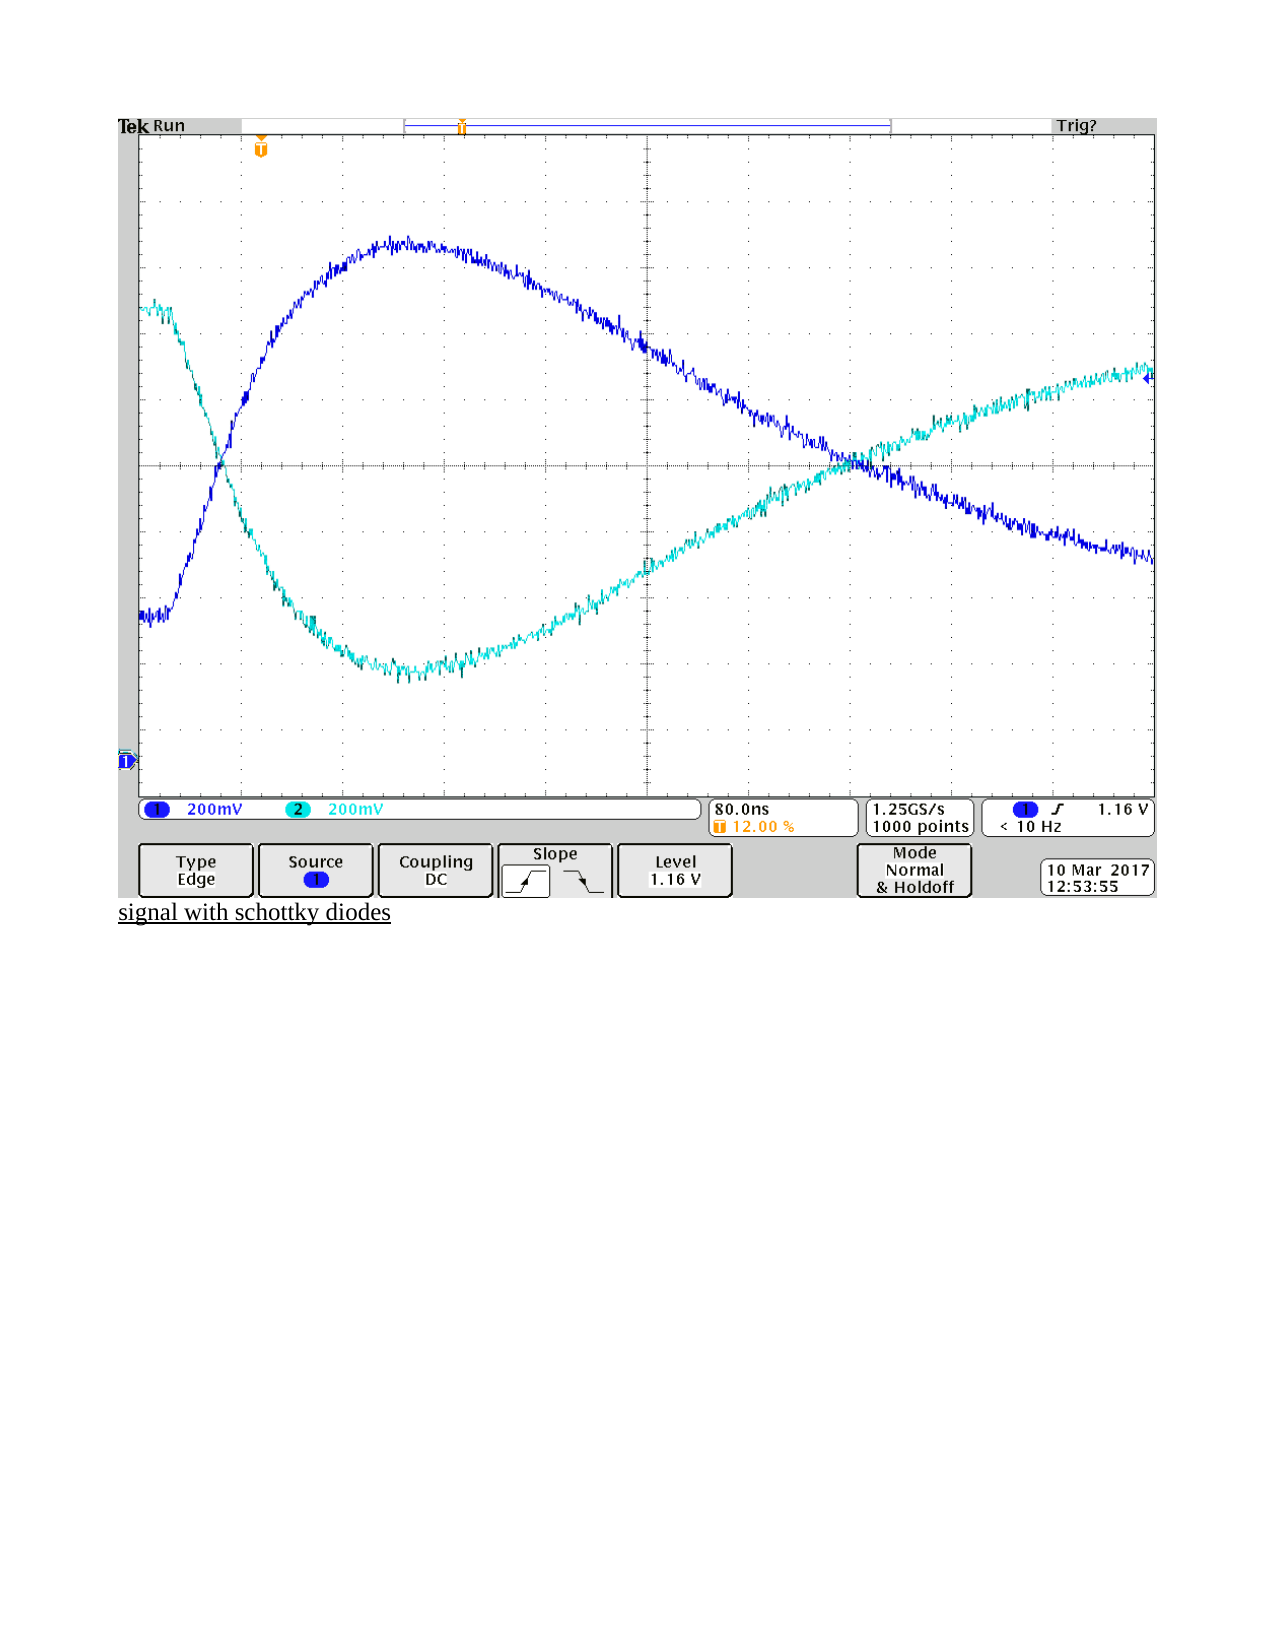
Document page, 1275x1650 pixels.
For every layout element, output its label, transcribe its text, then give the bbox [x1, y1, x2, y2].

text signal with schottky diodes [118, 898, 1157, 926]
picture [118, 118, 1157, 898]
